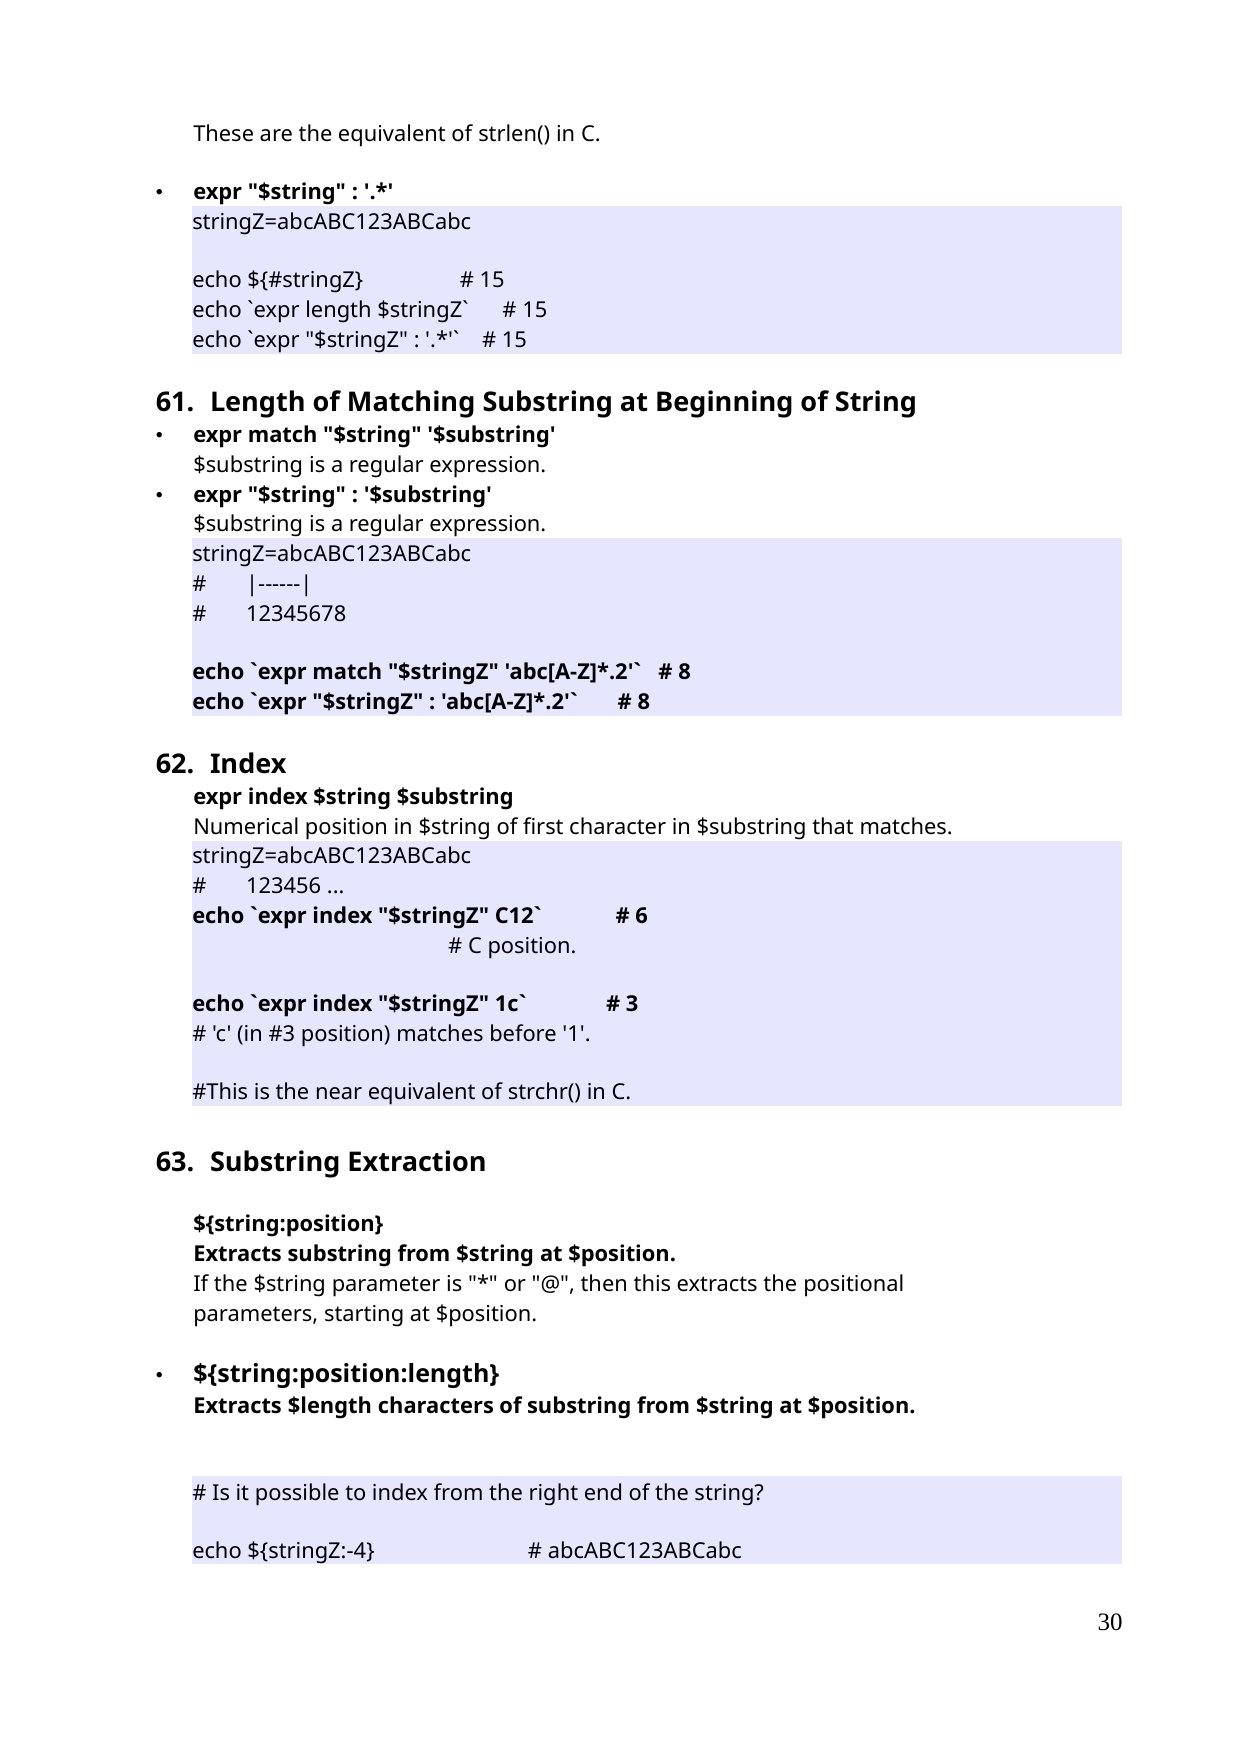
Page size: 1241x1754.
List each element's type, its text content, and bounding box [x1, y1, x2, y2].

list expr "$string" : '$substring' [156, 479, 1122, 508]
list expr "$string" : '.*' [156, 176, 1122, 206]
list # Is it possible to index from the right end of the string? [192, 1476, 1122, 1506]
list parameters, starting at $position. [156, 1297, 1122, 1327]
list echo ${stringZ:-4} # abcABC123ABCabc [192, 1535, 1122, 1564]
list echo `expr match "$stringZ" 'abc[A-Z]*.2'` # 8 [192, 656, 1122, 686]
list echo ${#stringZ} # 15 [192, 264, 1122, 294]
list echo `expr "$stringZ" : '.*'` # 15 [192, 324, 1122, 354]
list ${string:position} [156, 1208, 1122, 1238]
list stringZ=abcABC123ABCabc [192, 841, 1122, 870]
list If the $string parameter is "*" or "@", then this extracts the positional [156, 1268, 1122, 1297]
list expr index $string $substring [156, 781, 1122, 811]
list #This is the near equivalent of strchr() in C. [192, 1076, 1122, 1106]
list echo `expr "$stringZ" : 'abc[A-Z]*.2'` # 8 [192, 686, 1122, 716]
list echo `expr index "$stringZ" 1c` # 3 [192, 988, 1122, 1018]
list stringZ=abcABC123ABCabc [192, 206, 1122, 236]
list # |------| [192, 568, 1122, 598]
list # 'c' (in #3 position) matches before '1'. [192, 1018, 1122, 1048]
list # C position. [192, 930, 1122, 960]
list Numerical position in $string of first character in $substring that matches. [156, 811, 1122, 841]
list ${string:position:length} [156, 1356, 1122, 1390]
list $substring is a regular expression. [156, 449, 1122, 479]
list Extracts substring from $string at $position. [156, 1238, 1122, 1268]
list Extracts $length characters of substring from $string at $position. [156, 1390, 1122, 1419]
list Index [156, 744, 1122, 781]
list # 123456 ... [192, 870, 1122, 900]
list Substring Extraction [156, 1143, 1122, 1180]
list expr match "$string" '$substring' [156, 419, 1122, 449]
list echo `expr length $stringZ` # 15 [192, 294, 1122, 324]
list These are the equivalent of strlen() in C. [156, 118, 1122, 148]
list $substring is a regular expression. [156, 508, 1122, 538]
list echo `expr index "$stringZ" C12` # 6 [192, 900, 1122, 930]
list # 12345678 [192, 598, 1122, 628]
list Length of Matching Substring at Beginning of String [156, 382, 1122, 419]
list stringZ=abcABC123ABCabc [192, 538, 1122, 568]
